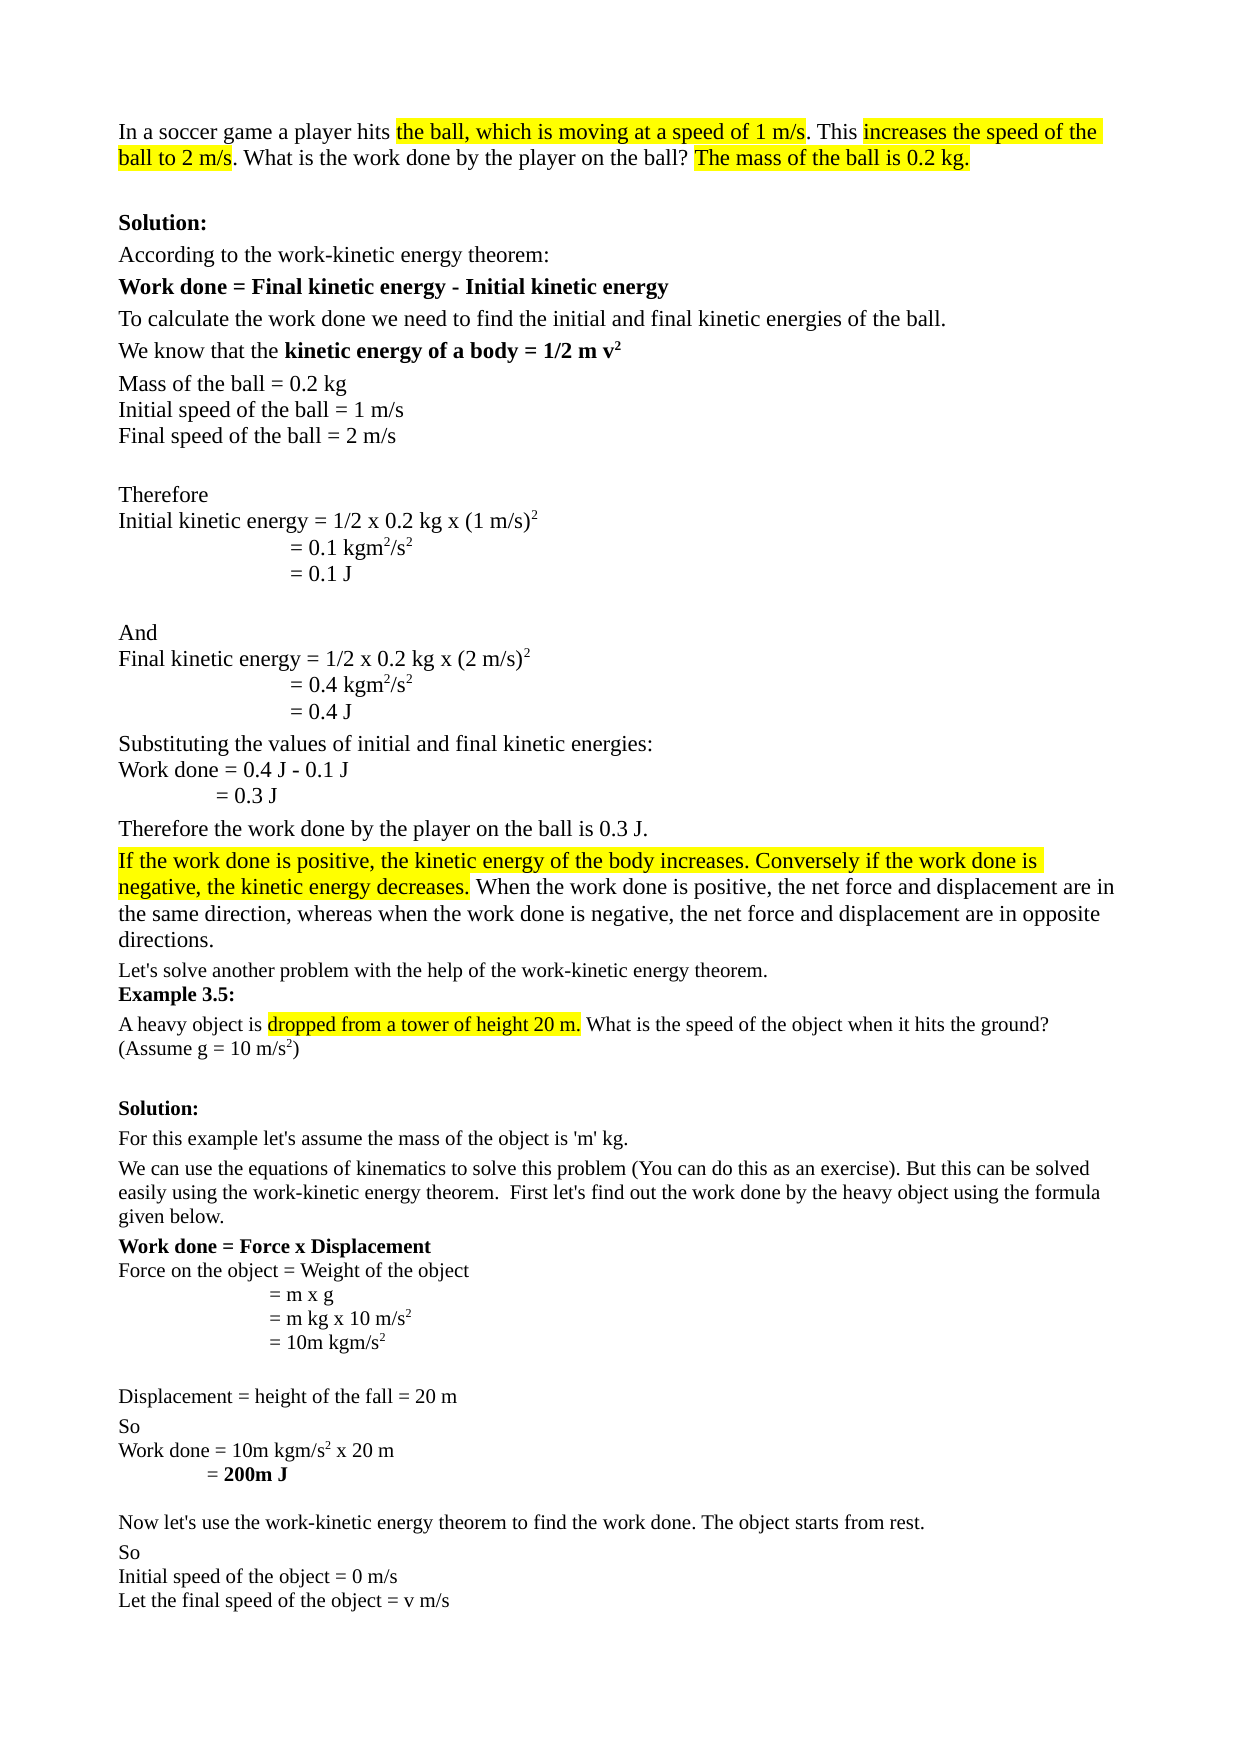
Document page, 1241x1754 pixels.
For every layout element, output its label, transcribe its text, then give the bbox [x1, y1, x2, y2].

text If the work done is positive, the kinetic energy of the body increases. Conversely if the work done is negative, the kinetic energy decreases. When the work done is positive, the net force and displacement are in the same direction, whereas when the work done is negative, the net force and displacement are in opposite directions. [118, 847, 1122, 952]
text Solution: [118, 209, 1122, 235]
text We know that the kinetic energy of a body = 1/2 m v2 [118, 338, 1122, 364]
text So Initial speed of the object = 0 m/s Let the final speed of the object = v m/s [118, 1540, 1122, 1612]
text Displacement = height of the fall = 20 m [118, 1360, 1122, 1408]
text According to the work-kinetic energy theorem: [118, 241, 1122, 267]
text Mass of the ball = 0.2 kg Initial speed of the ball = 1 m/s Final speed of the ball = 2 m/s [118, 370, 1122, 449]
text Substituting the values of initial and final kinetic energies: Work done = 0.4 J - 0.1 J = 0.3 J [118, 730, 1122, 809]
text Work done = Force x Displacement Force on the object = Weight of the object = m x g = m kg x 10 m/s2 = 10m kgm/s2 [118, 1234, 1122, 1354]
text Therefore the work done by the player on the ball is 0.3 J. [118, 815, 1122, 841]
text Let's solve another problem with the help of the work-kinetic energy theorem. Example 3.5: [118, 958, 1122, 1006]
text Therefore Initial kinetic energy = 1/2 x 0.2 kg x (1 m/s)2 = 0.1 kgm2/s2 = 0.1 J [118, 455, 1122, 586]
text So Work done = 10m kgm/s2 x 20 m = 200m J Now let's use the work-kinetic energy theorem to find the work done. The object starts from rest. [118, 1414, 1122, 1534]
text To calculate the work done we need to find the initial and final kinetic energies of the ball. [118, 305, 1122, 332]
text A heavy object is dropped from a tower of height 20 m. What is the speed of the object when it hits the ground? (Assume g = 10 m/s2) [118, 1012, 1122, 1060]
text We can use the equations of kinematics to solve this problem (You can do this as an exercise). But this can be solved easily using the work-kinetic energy theorem. First let's find out the work done by the heavy object using the formula given below. [118, 1156, 1122, 1228]
text In a soccer game a player hits the ball, which is moving at a speed of 1 m/s. This increases the speed of the ball to 2 m/s. What is the work done by the player on the ball? The mass of the ball is 0.2 kg. [118, 118, 1122, 171]
text For this example let's assume the mass of the object is 'm' kg. [118, 1126, 1122, 1150]
text Solution: [118, 1096, 1122, 1120]
text And Final kinetic energy = 1/2 x 0.2 kg x (2 m/s)2 = 0.4 kgm2/s2 = 0.4 J [118, 592, 1122, 724]
text Work done = Final kinetic energy - Initial kinetic energy [118, 273, 1122, 299]
